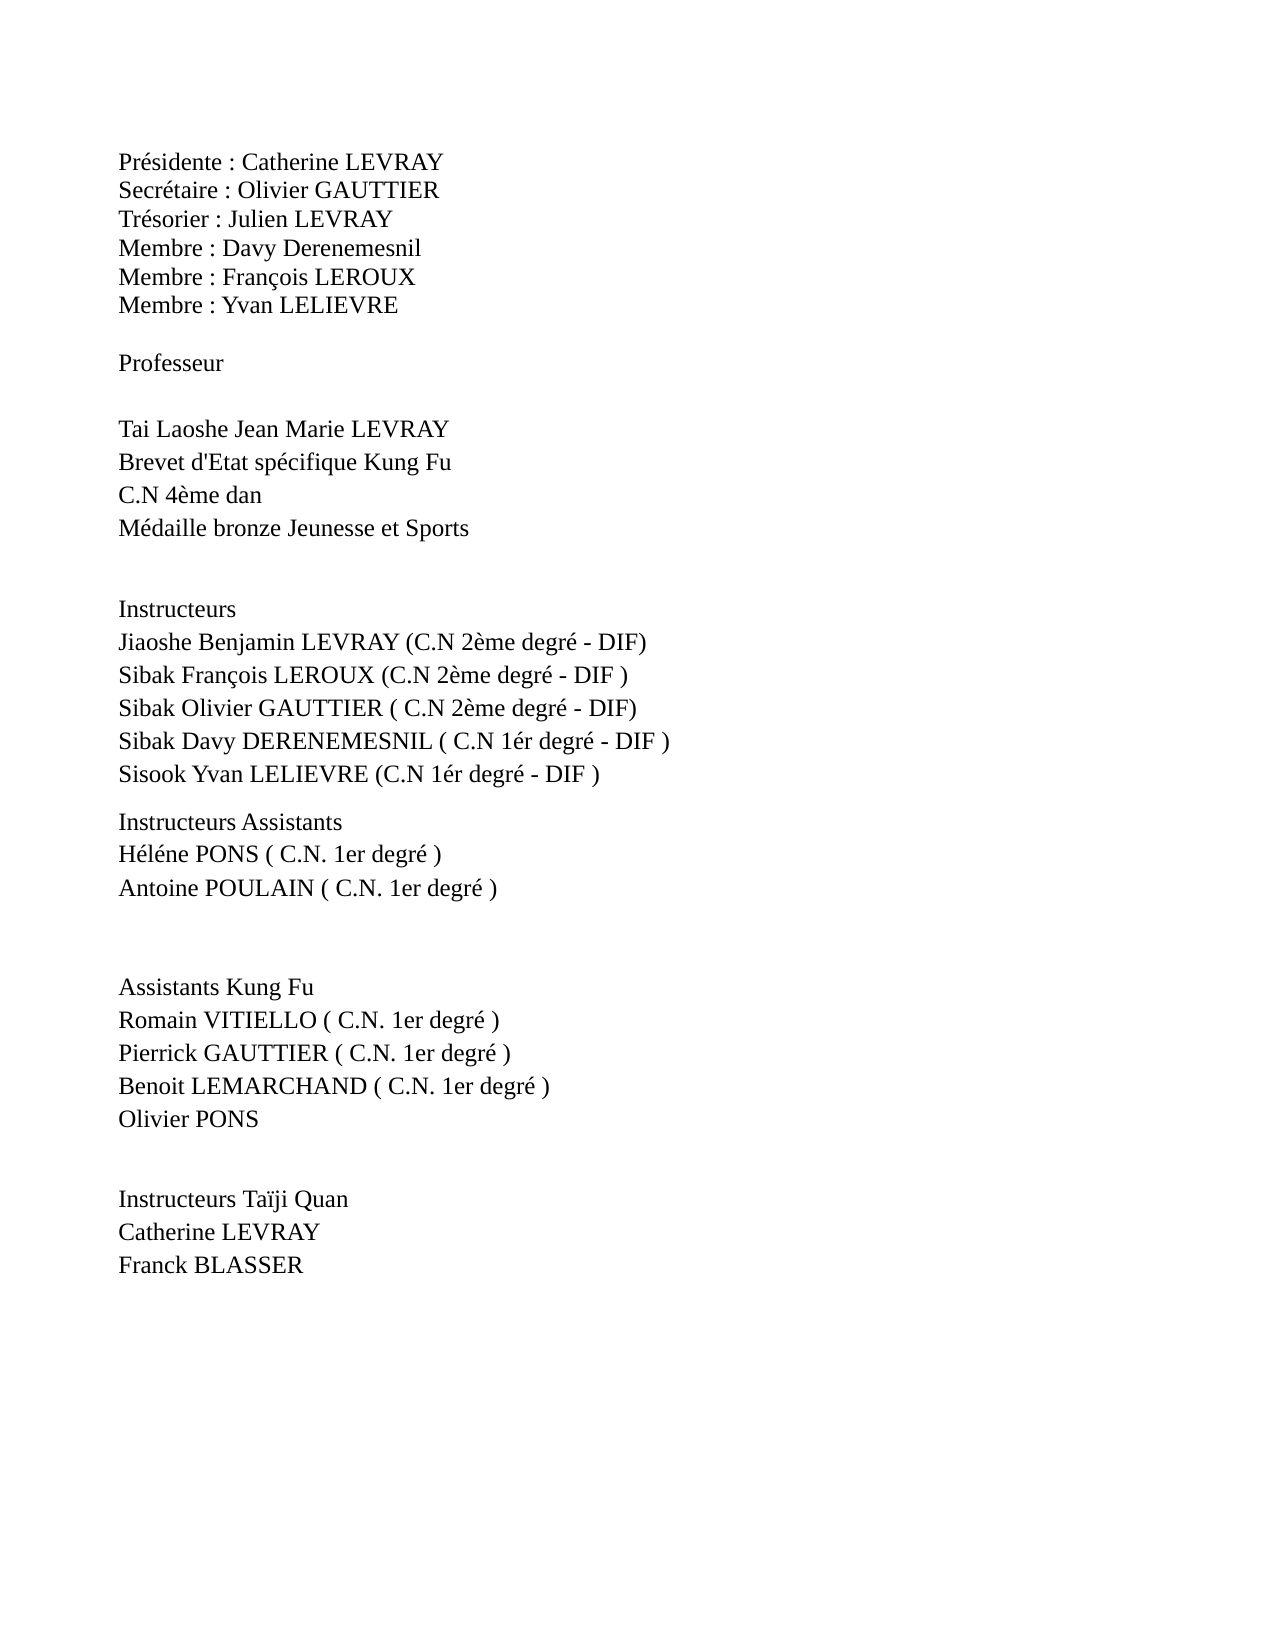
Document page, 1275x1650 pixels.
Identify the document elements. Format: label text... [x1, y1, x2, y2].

text Professeur Tai Laoshe Jean Marie LEVRAY Brevet d'Etat spécifique Kung Fu C.N 4ème dan Médaille bronze Jeunesse et Sports [118, 348, 1157, 542]
text Instructeurs Taïji Quan Catherine LEVRAY Franck BLASSER [118, 1151, 1157, 1279]
text Instructeurs Jiaoshe Benjamin LEVRAY (C.N 2ème degré - DIF) Sibak François LEROUX (C.N 2ème degré - DIF ) Sibak Olivier GAUTTIER ( C.N 2ème degré - DIF) Sibak Davy DERENEMESNIL ( C.N 1ér degré - DIF ) Sisook Yvan LELIEVRE (C.N 1ér degré - DIF ) [118, 561, 1157, 788]
text Présidente : Catherine LEVRAY Secrétaire : Olivier GAUTTIER Trésorier : Julien LEVRAY Membre : Davy Derenemesnil Membre : François LEROUX Membre : Yvan LELIEVRE [118, 147, 1157, 319]
text Instructeurs Assistants Héléne PONS ( C.N. 1er degré ) Antoine POULAIN ( C.N. 1er degré ) Assistants Kung Fu Romain VITIELLO ( C.N. 1er degré ) Pierrick GAUTTIER ( C.N. 1er degré ) Benoit LEMARCHAND ( C.N. 1er degré ) Olivier PONS [118, 807, 1157, 1132]
